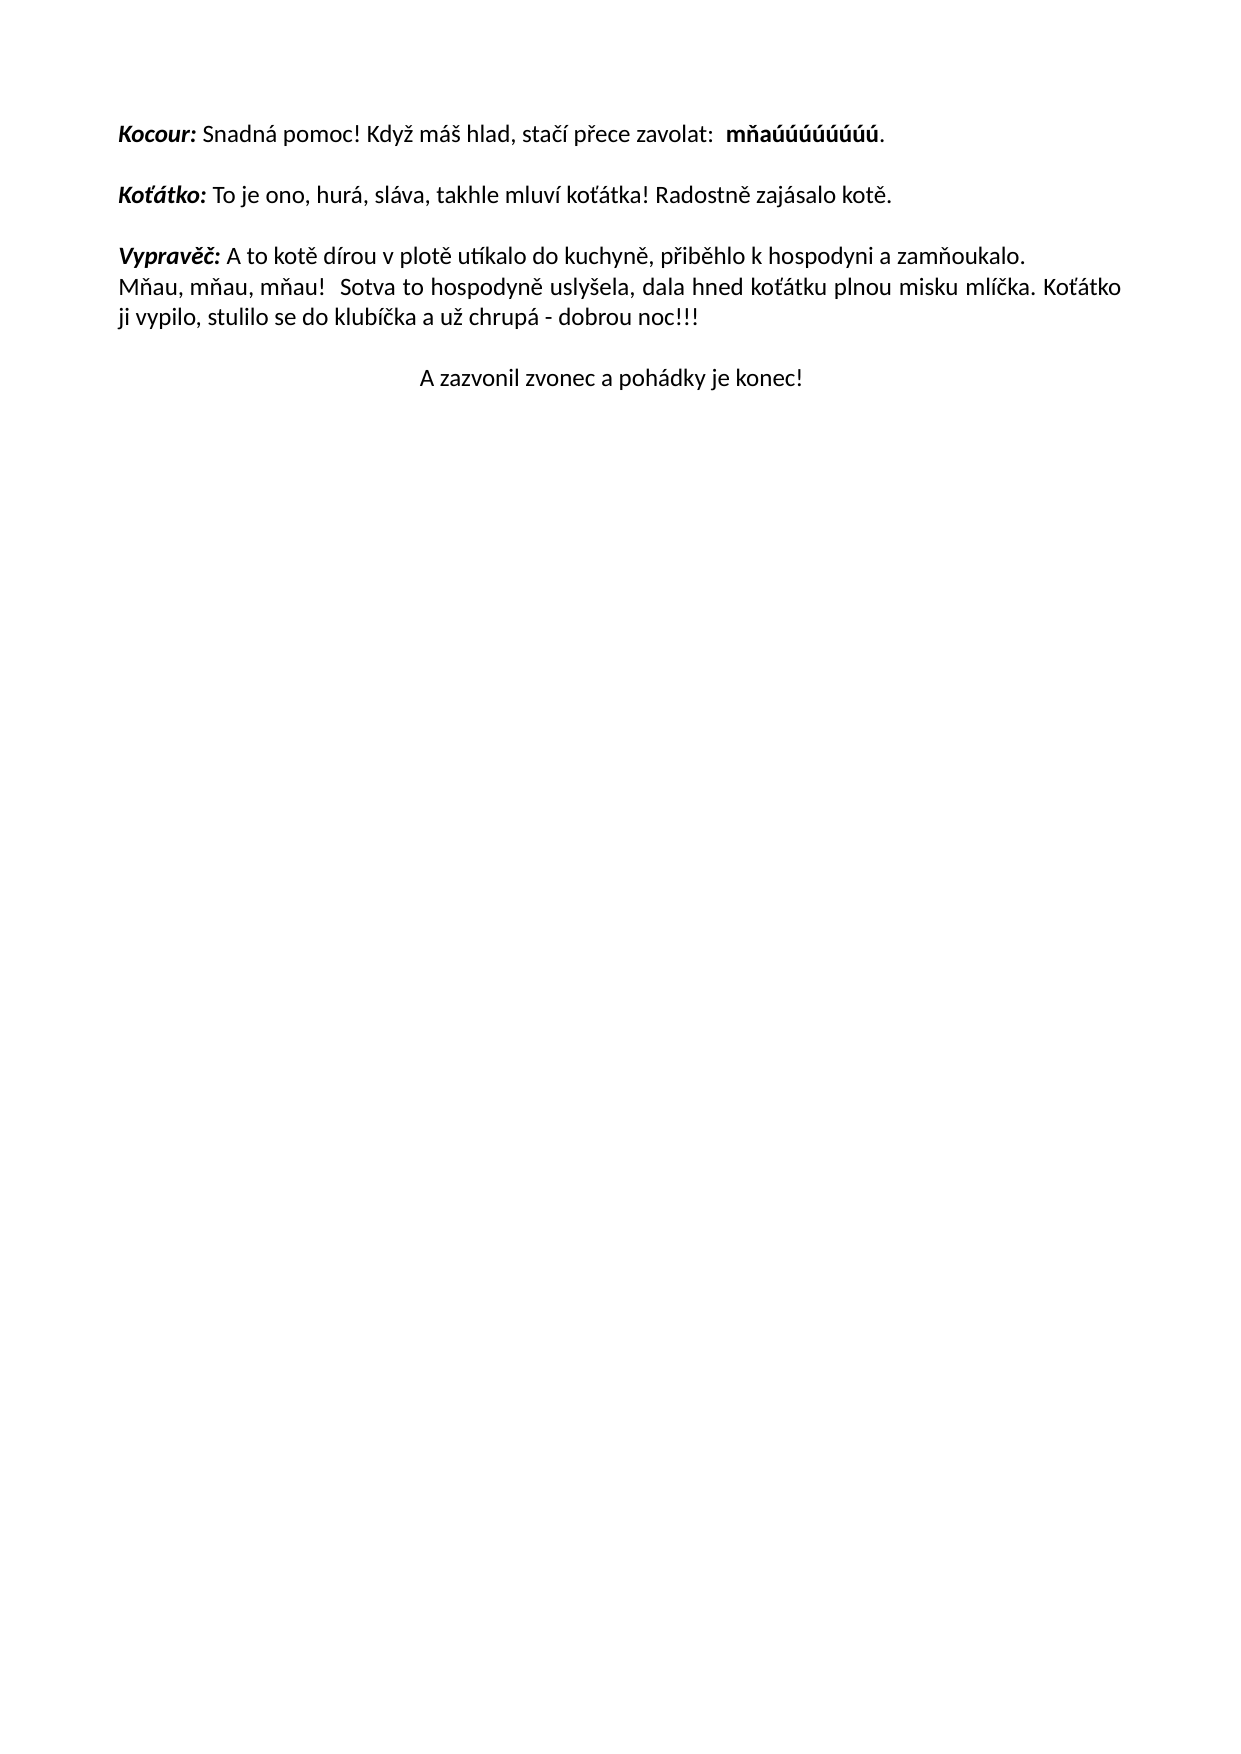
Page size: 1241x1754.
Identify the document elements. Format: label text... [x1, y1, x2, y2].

text A zazvonil zvonec a pohádky je konec! [118, 362, 1122, 393]
text Mňau, mňau, mňau! Sotva to hospodyně uslyšela, dala hned koťátku plnou misku mlíčka. Koťátko ji vypilo, stulilo se do klubíčka a už chrupá - dobrou noc!!! [118, 271, 1122, 332]
text Vypravěč: A to kotě dírou v plotě utíkalo do kuchyně, přiběhlo k hospodyni a zamňoukalo. [118, 240, 1122, 271]
text Koťátko: To je ono, hurá, sláva, takhle mluví koťátka! Radostně zajásalo kotě. [118, 179, 1122, 210]
text Kocour: Snadná pomoc! Když máš hlad, stačí přece zavolat: mňaúúúúúúúú. [118, 118, 1122, 149]
